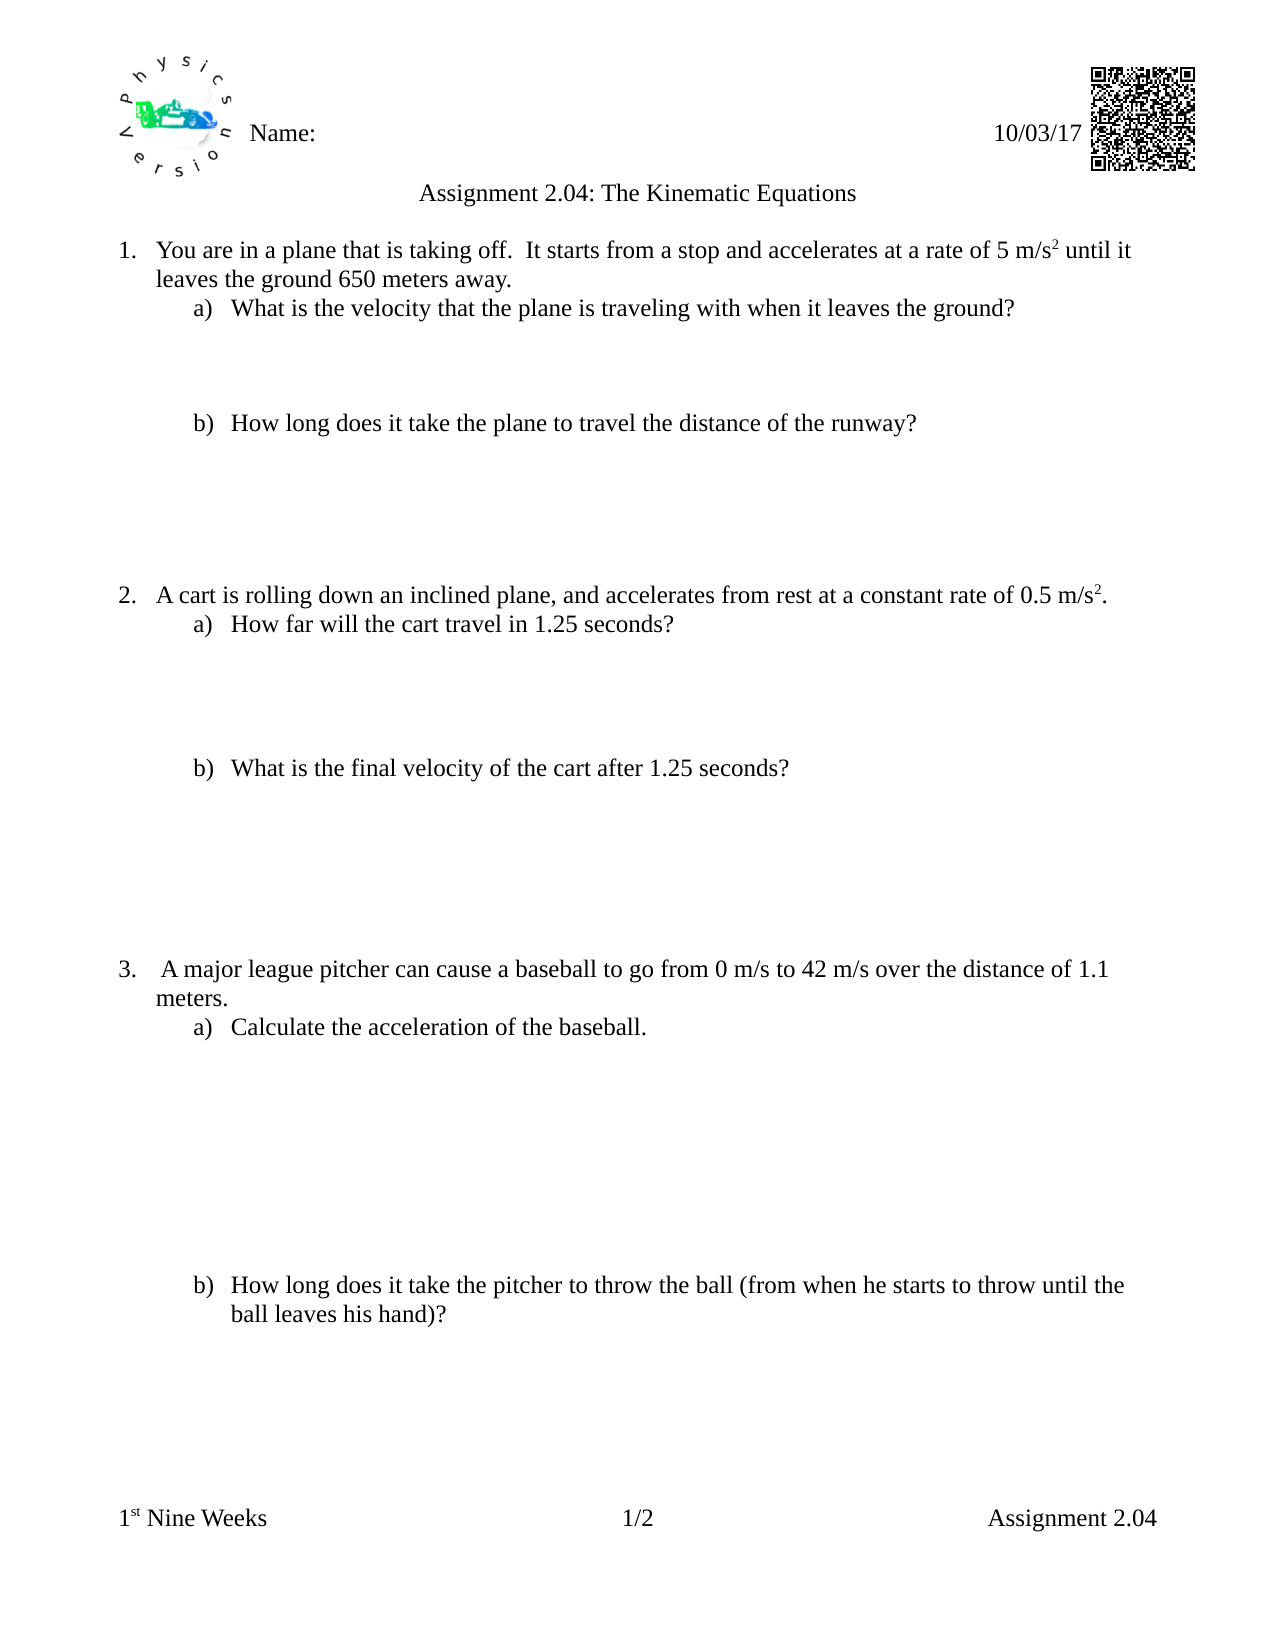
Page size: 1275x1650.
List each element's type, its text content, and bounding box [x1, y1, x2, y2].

list What is the final velocity of the cart after 1.25 seconds? [193, 753, 1157, 782]
list A cart is rolling down an inclined plane, and accelerates from rest at a constant rate of 0.5 m/s2. [118, 581, 1157, 609]
picture [1082, 58, 1203, 179]
list You are in a plane that is taking off. It starts from a stop and accelerates at a rate of 5 m/s2 until it leaves the ground 650 meters away. [118, 236, 1157, 293]
list Calculate the acceleration of the baseball. [193, 1012, 1157, 1041]
list What is the velocity that the plane is traveling with when it leaves the ground? [193, 293, 1157, 322]
picture [119, 56, 232, 177]
list A major league pitcher can cause a baseball to go from 0 m/s to 42 m/s over the distance of 1.1 meters. [118, 954, 1157, 1012]
list How long does it take the plane to travel the distance of the runway? [193, 408, 1157, 437]
text Assignment 2.04: The Kinematic Equations [118, 176, 1157, 207]
list How long does it take the pitcher to throw the ball (from when he starts to throw until the ball leaves his hand)? [193, 1271, 1157, 1328]
list How far will the cart travel in 1.25 seconds? [193, 609, 1157, 638]
